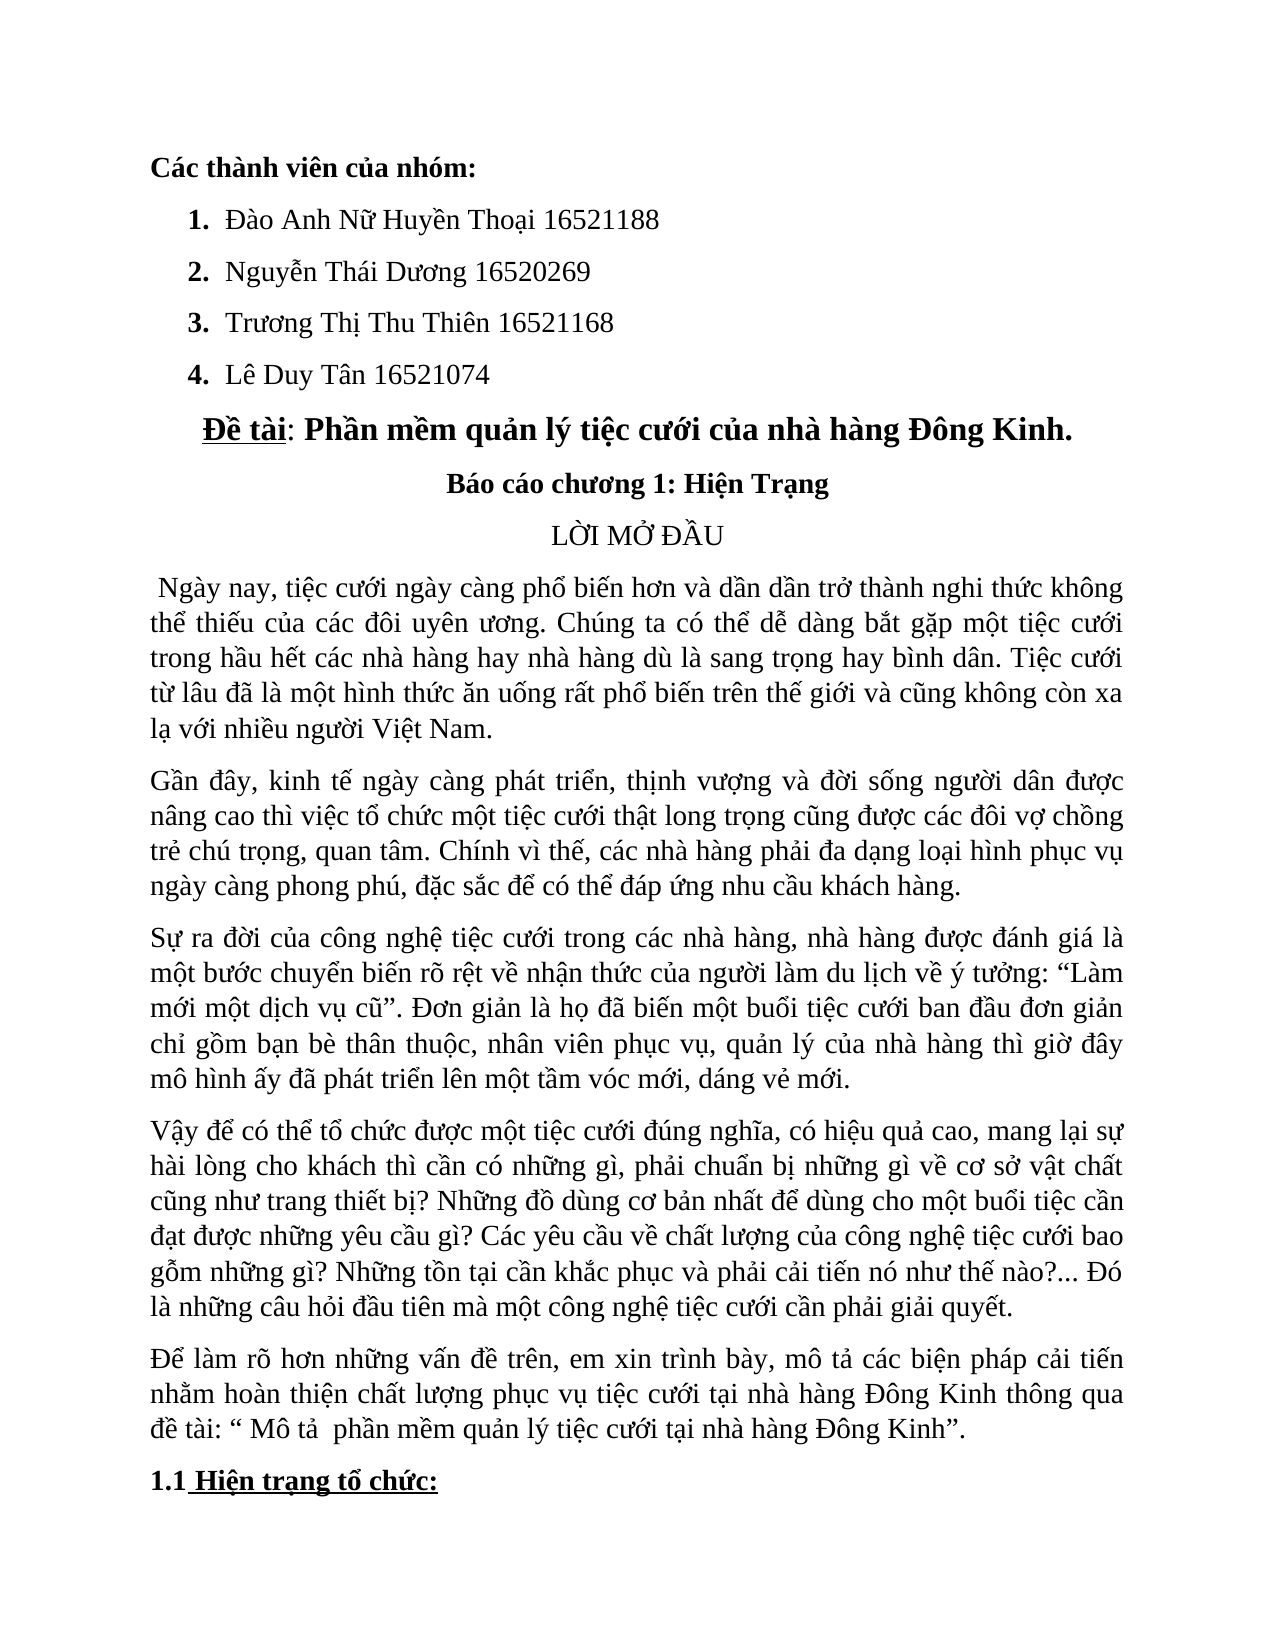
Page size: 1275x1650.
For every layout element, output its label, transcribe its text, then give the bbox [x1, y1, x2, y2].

text Các thành viên của nhóm: [150, 150, 1125, 183]
text Sự ra đời của công nghệ tiệc cưới trong các nhà hàng, nhà hàng được đánh giá là một bước chuyển biến rõ rệt về nhận thức của người làm du lịch về ý tưởng: “Làm mới một dịch vụ cũ”. Đơn giản là họ đã biến một buổi tiệc cưới ban đầu đơn giản chỉ gồm bạn bè thân thuộc, nhân viên phục vụ, quản lý của nhà hàng thì giờ đây mô hình ấy đã phát triển lên một tầm vóc mới, dáng vẻ mới. [150, 920, 1125, 1094]
list Trương Thị Thu Thiên 16521168 [187, 306, 1125, 339]
list Lê Duy Tân 16521074 [187, 357, 1125, 391]
text Để làm rõ hơn những vấn đề trên, em xin trình bày, mô tả các biện pháp cải tiến nhằm hoàn thiện chất lượng phục vụ tiệc cưới tại nhà hàng Đông Kinh thông qua đề tài: “ Mô tả phần mềm quản lý tiệc cưới tại nhà hàng Đông Kinh”. [150, 1341, 1125, 1445]
list Nguyễn Thái Dương 16520269 [187, 254, 1125, 287]
list Đào Anh Nữ Huyền Thoại 16521188 [187, 202, 1125, 235]
text LỜI MỞ ĐẦU [150, 518, 1125, 552]
text Đề tài: Phần mềm quản lý tiệc cưới của nhà hàng Đông Kinh. [150, 409, 1125, 448]
text Ngày nay, tiệc cưới ngày càng phổ biến hơn và dần dần trở thành nghi thức không thể thiếu của các đôi uyên ương. Chúng ta có thể dễ dàng bắt gặp một tiệc cưới trong hầu hết các nhà hàng hay nhà hàng dù là sang trọng hay bình dân. Tiệc cưới từ lâu đã là một hình thức ăn uống rất phổ biến trên thế giới và cũng không còn xa lạ với nhiều người Việt Nam. [150, 570, 1125, 744]
text Vậy để có thể tổ chức được một tiệc cưới đúng nghĩa, có hiệu quả cao, mang lại sự hài lòng cho khách thì cần có những gì, phải chuẩn bị những gì về cơ sở vật chất cũng như trang thiết bị? Những đồ dùng cơ bản nhất để dùng cho một buổi tiệc cần đạt được những yêu cầu gì? Các yêu cầu về chất lượng của công nghệ tiệc cưới bao gỗm những gì? Những tồn tại cần khắc phục và phải cải tiến nó như thế nào?... Đó là những câu hỏi đầu tiên mà một công nghệ tiệc cưới cần phải giải quyết. [150, 1113, 1125, 1322]
text Gần đây, kinh tế ngày càng phát triển, thịnh vượng và đời sống người dân được nâng cao thì việc tổ chức một tiệc cưới thật long trọng cũng được các đôi vợ chồng trẻ chú trọng, quan tâm. Chính vì thế, các nhà hàng phải đa dạng loại hình phục vụ ngày càng phong phú, đặc sắc để có thể đáp ứng nhu cầu khách hàng. [150, 763, 1125, 902]
list Hiện trạng tổ chức: [150, 1463, 1125, 1497]
text Báo cáo chương 1: Hiện Trạng [150, 466, 1125, 500]
